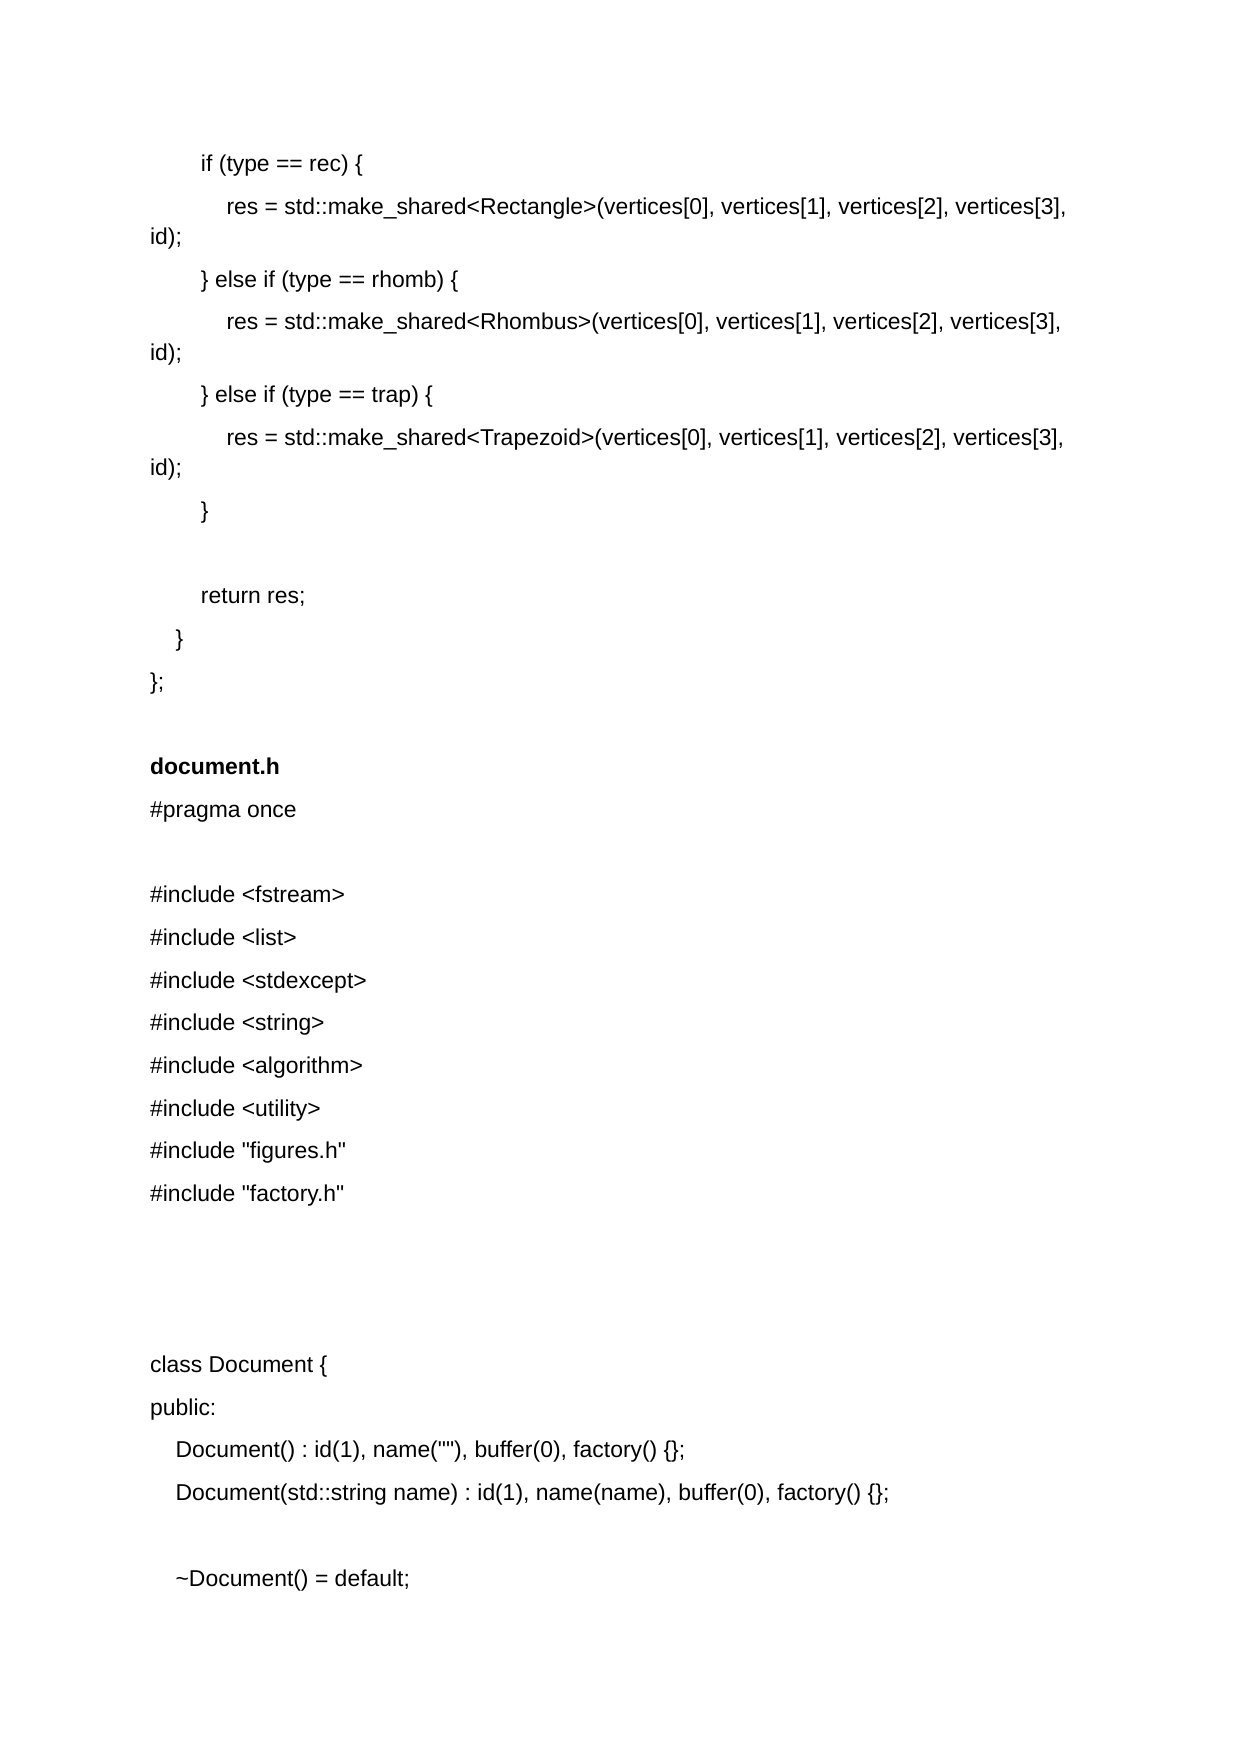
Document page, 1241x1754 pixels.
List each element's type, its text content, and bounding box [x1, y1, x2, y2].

text res = std::make_shared<Rectangle>(vertices[0], vertices[1], vertices[2], vertices[3], id); [150, 193, 1090, 249]
text res = std::make_shared<Rhombus>(vertices[0], vertices[1], vertices[2], vertices[3], id); [150, 308, 1090, 365]
text } [150, 625, 1090, 651]
text document.h [150, 753, 1090, 779]
text return res; [150, 582, 1090, 609]
text res = std::make_shared<Trapezoid>(vertices[0], vertices[1], vertices[2], vertices[3], id); [150, 424, 1090, 481]
text } [150, 497, 1090, 523]
text }; [150, 668, 1090, 694]
text #include "factory.h" [150, 1180, 1090, 1207]
text #include <string> [150, 1009, 1090, 1036]
text #include <stdexcept> [150, 967, 1090, 993]
text #include <list> [150, 924, 1090, 950]
text #include <algorithm> [150, 1052, 1090, 1078]
text #include <utility> [150, 1095, 1090, 1121]
text Document(std::string name) : id(1), name(name), buffer(0), factory() {}; [150, 1479, 1090, 1506]
text public: [150, 1394, 1090, 1420]
text class Document { [150, 1351, 1090, 1377]
text ~Document() = default; [150, 1564, 1090, 1591]
text } else if (type == trap) { [150, 381, 1090, 408]
text #pragma once [150, 796, 1090, 822]
text Document() : id(1), name(""), buffer(0), factory() {}; [150, 1436, 1090, 1463]
text #include <fstream> [150, 881, 1090, 908]
text if (type == rec) { [150, 150, 1090, 176]
text #include "figures.h" [150, 1137, 1090, 1164]
text } else if (type == rhomb) { [150, 266, 1090, 292]
